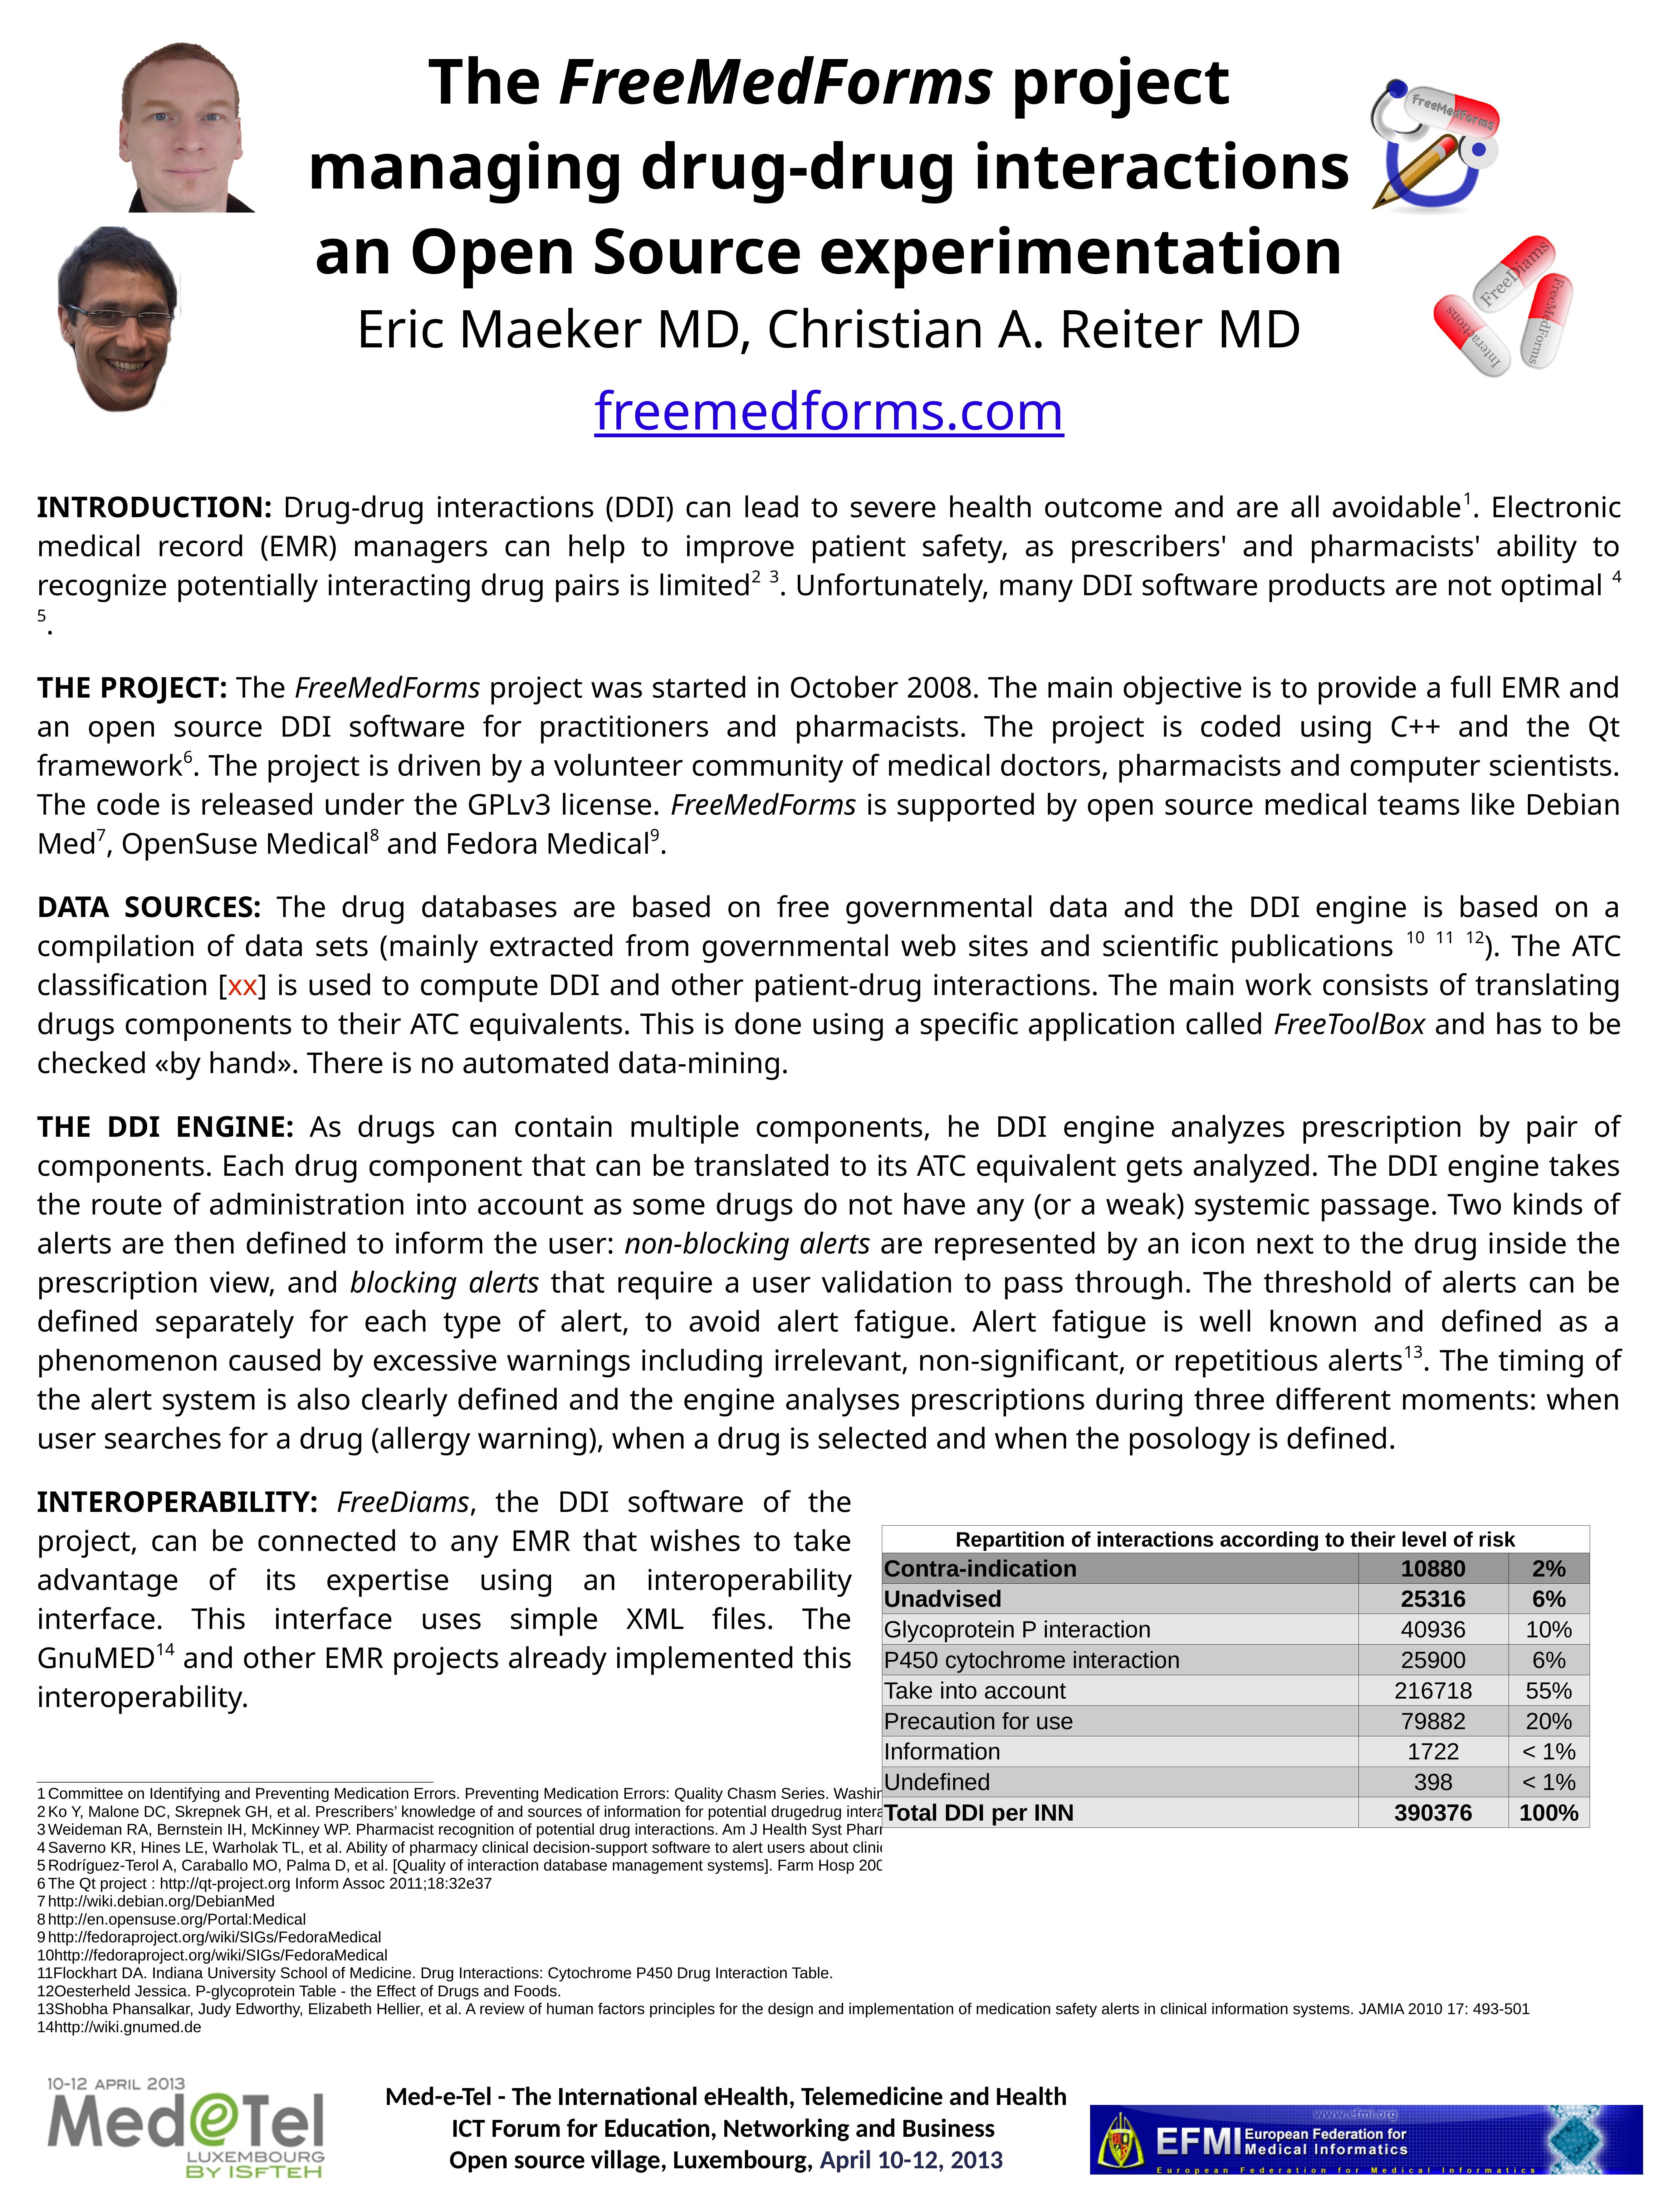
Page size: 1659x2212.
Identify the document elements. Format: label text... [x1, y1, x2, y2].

table_cell 1722 [1359, 1736, 1509, 1766]
text [1575, 292, 1622, 363]
text Oesterheld Jessica. P-glycoprotein Table - the Effect of Drugs and Foods. [37, 1982, 1622, 1999]
text Saverno KR, Hines LE, Warholak TL, et al. Ability of pharmacy clinical decision-support software to alert users about clinically important drug-drug interactions. J Am Med Inform Assoc 2011;18:32e37 [37, 1838, 882, 1856]
table_cell 55% [1509, 1675, 1590, 1705]
text [37, 122, 107, 207]
text Weideman RA, Bernstein IH, McKinney WP. Pharmacist recognition of potential drug interactions. Am J Health Syst Pharm 1999;56:1524e9. [37, 1820, 882, 1838]
text [37, 292, 58, 363]
text http://fedoraproject.org/wiki/SIGs/FedoraMedical [37, 1928, 1622, 1946]
table_cell Unadvised [882, 1584, 1358, 1614]
text DATA SOURCES: The drug databases are based on free governmental data and the DDI engine is based on a compilation of data sets (mainly extracted from governmental web sites and scientific publications ). The ATC classification [xx] is used to compute DDI and other patient-drug interactions. The main work consists of translating drugs components to their ATC equivalents. This is done using a specific application called FreeToolBox and has to be checked «by hand». There is no automated data-mining. [37, 887, 1622, 1081]
table_cell 25900 [1359, 1645, 1509, 1675]
picture [1361, 76, 1505, 220]
text Eric Maeker MD, Christian A. Reiter MD [183, 292, 1431, 363]
table_cell Contra-indication [882, 1553, 1358, 1583]
picture [107, 40, 255, 213]
table_cell 390376 [1359, 1797, 1509, 1827]
table_cell Precaution for use [882, 1706, 1358, 1736]
text INTEROPERABILITY: FreeDiams, the DDI software of the project, can be connected to any EMR that wishes to take advantage of its expertise using an interoperability interface. This interface uses simple XML files. The GnuMED and other EMR projects already implemented this interoperability. [37, 1462, 1622, 1883]
text The Qt project : http://qt-project.org Inform Assoc 2011;18:32e37 [37, 1874, 1622, 1892]
table_cell < 1% [1509, 1736, 1590, 1766]
table_cell Undefined [882, 1767, 1358, 1797]
text [1505, 122, 1622, 207]
picture [1431, 234, 1575, 379]
table_cell 79882 [1359, 1706, 1509, 1736]
text http://wiki.debian.org/DebianMed [37, 1892, 1622, 1910]
text INTRODUCTION: Drug-drug interactions (DDI) can lead to severe health outcome and are all avoidable. Electronic medical record (EMR) managers can help to improve patient safety, as prescribers' and pharmacists' ability to recognize potentially interacting drug pairs is limited . Unfortunately, many DDI software products are not optimal . [37, 487, 1622, 643]
table_cell 20% [1509, 1706, 1590, 1736]
table_cell 10880 [1359, 1553, 1509, 1583]
table_cell 10% [1509, 1614, 1590, 1644]
table_cell Total DDI per INN [882, 1797, 1358, 1827]
text http://wiki.gnumed.de [37, 2018, 1622, 2035]
text Rodríguez-Terol A, Caraballo MO, Palma D, et al. [Quality of interaction database management systems]. Farm Hosp 2009;33(3):134-46 [37, 1856, 882, 1874]
text freemedforms.com [37, 363, 1622, 448]
text Flockhart DA. Indiana University School of Medicine. Drug Interactions: Cytochrome P450 Drug Interaction Table. [37, 1964, 1622, 1982]
table_cell Information [882, 1736, 1358, 1766]
table_cell 6% [1509, 1584, 1590, 1614]
text an Open Source experimentation [37, 207, 1622, 292]
table_cell P450 cytochrome interaction [882, 1645, 1358, 1675]
table_cell Take into account [882, 1675, 1358, 1705]
text THE PROJECT: The FreeMedForms project was started in October 2008. The main objective is to provide a full EMR and an open source DDI software for practitioners and pharmacists. The project is coded using C++ and the Qt framework. The project is driven by a volunteer community of medical doctors, pharmacists and computer scientists. The code is released under the GPLv3 license. FreeMedForms is supported by open source medical teams like Debian Med, OpenSuse Medical and Fedora Medical. [37, 667, 1622, 862]
picture [58, 227, 183, 413]
table_header Repartition of interactions according to their level of risk [882, 1526, 1590, 1553]
picture [1090, 2105, 1643, 2175]
text managing drug-drug interactions [255, 122, 1361, 207]
table_cell 25316 [1359, 1584, 1509, 1614]
text Committee on Identifying and Preventing Medication Errors. Preventing Medication Errors: Quality Chasm Series. Washington, DC: National Academies Press, 2007. [37, 1784, 882, 1802]
text http://fedoraproject.org/wiki/SIGs/FedoraMedical [37, 1946, 1622, 1964]
text Ko Y, Malone DC, Skrepnek GH, et al. Prescribers’ knowledge of and sources of information for potential drugedrug interactions: a postal survey of US prescribers. Drug Saf 2008;31:525e36. [37, 1802, 882, 1820]
table_cell Glycoprotein P interaction [882, 1614, 1358, 1644]
text THE DDI ENGINE: As drugs can contain multiple components, he DDI engine analyzes prescription by pair of components. Each drug component that can be translated to its ATC equivalent gets analyzed. The DDI engine takes the route of administration into account as some drugs do not have any (or a weak) systemic passage. Two kinds of alerts are then defined to inform the user: non-blocking alerts are represented by an icon next to the drug inside the prescription view, and blocking alerts that require a user validation to pass through. The threshold of alerts can be defined separately for each type of alert, to avoid alert fatigue. Alert fatigue is well known and defined as a phenomenon caused by excessive warnings including irrelevant, non-significant, or repetitious alerts. The timing of the alert system is also clearly defined and the engine analyses prescriptions during three different moments: when user searches for a drug (allergy warning), when a drug is selected and when the posology is defined. [37, 1106, 1622, 1457]
table_cell 40936 [1359, 1614, 1509, 1644]
table_cell 100% [1509, 1797, 1590, 1827]
text Shobha Phansalkar, Judy Edworthy, Elizabeth Hellier, et al. A review of human factors principles for the design and implementation of medication safety alerts in clinical information systems. JAMIA 2010 17: 493-501 [37, 1999, 1622, 2018]
table_cell 6% [1509, 1645, 1590, 1675]
text The FreeMedForms project [37, 37, 1622, 122]
table_cell 398 [1359, 1767, 1509, 1797]
picture [48, 2078, 325, 2178]
table_cell < 1% [1509, 1767, 1590, 1797]
picture [1553, 2105, 1557, 2106]
text http://en.opensuse.org/Portal:Medical [37, 1910, 1622, 1928]
table_cell 2% [1509, 1553, 1590, 1583]
table_cell 216718 [1359, 1675, 1509, 1705]
